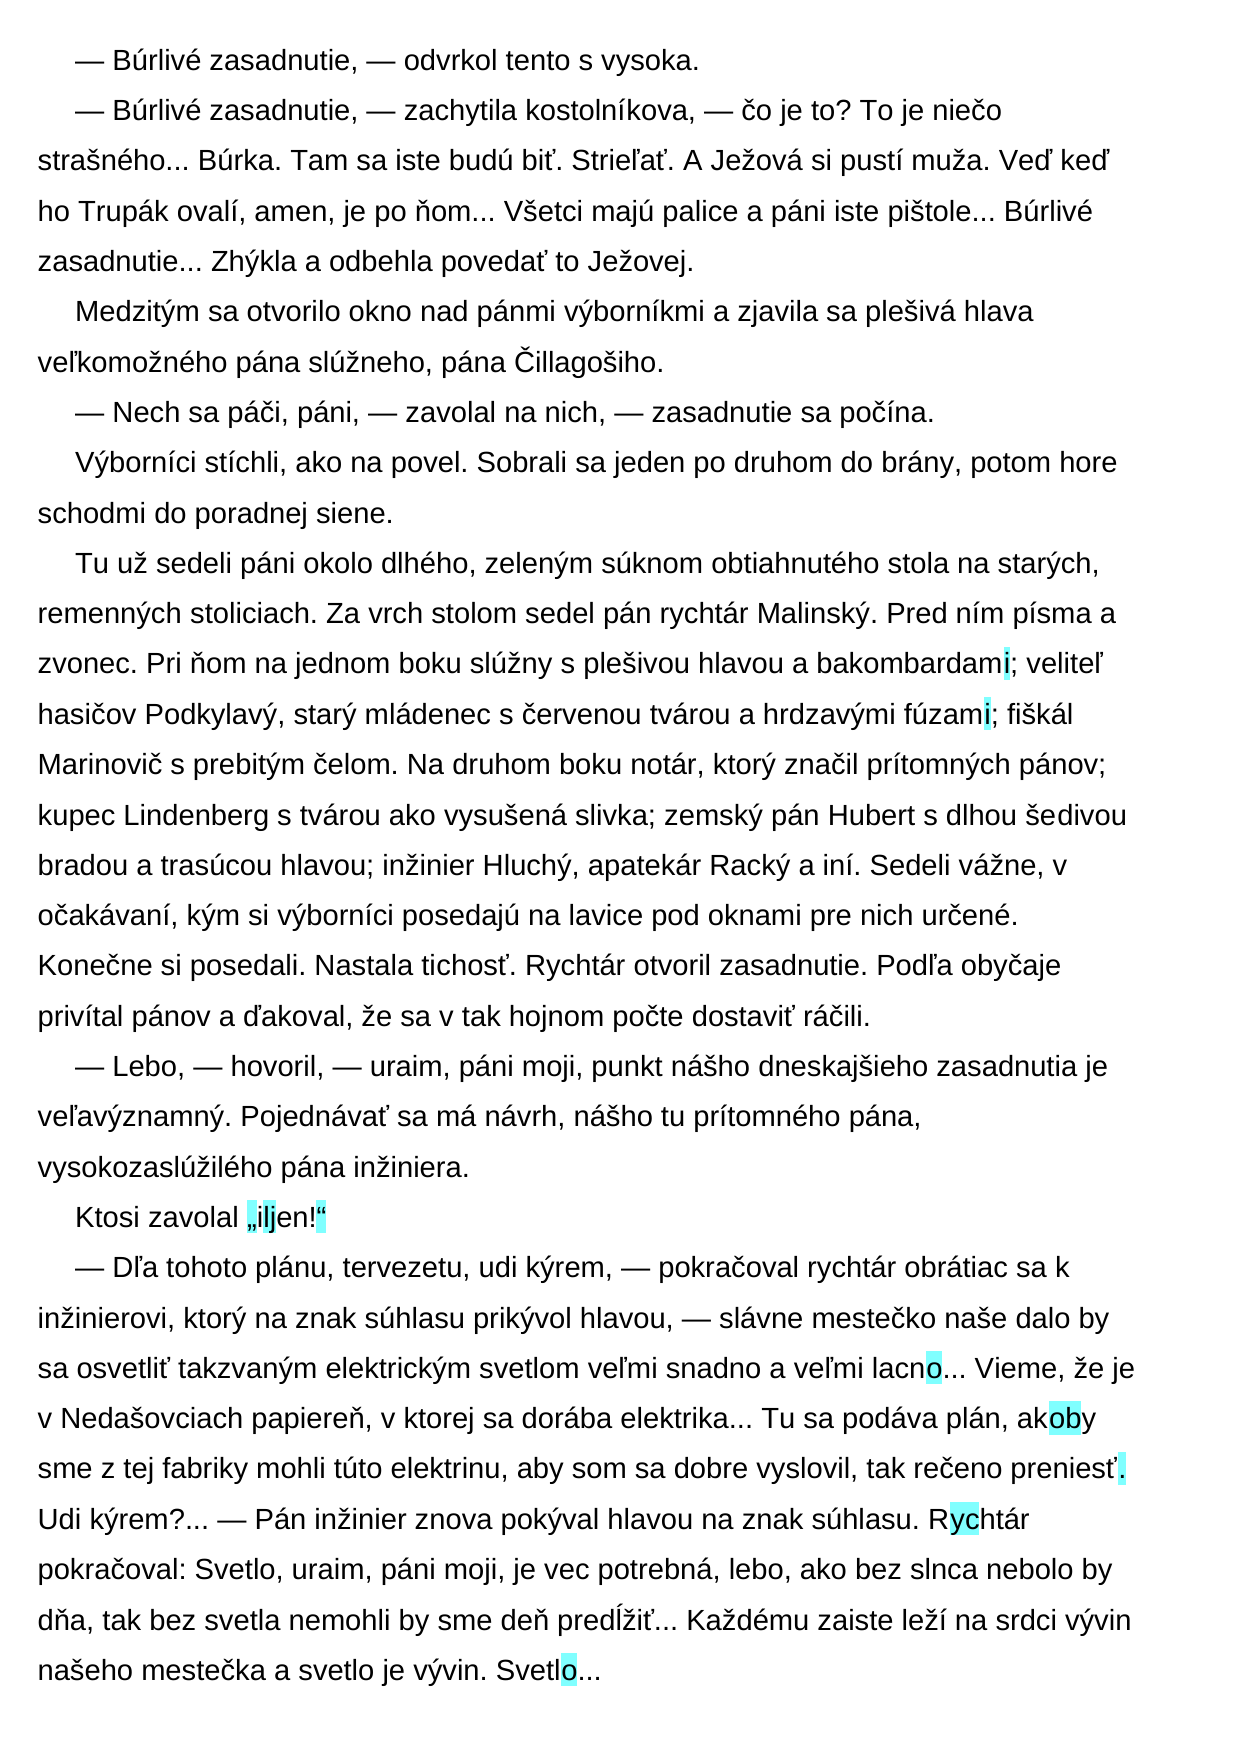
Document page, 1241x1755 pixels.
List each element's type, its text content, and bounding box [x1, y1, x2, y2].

text Ktosi zavolal „iljen!“ [37, 1200, 1136, 1233]
text — Lebo, — hovoril, — uraim, páni moji, punkt nášho dneskajšieho zasadnutia je veľavýznamný. Pojednávať sa má návrh, nášho tu prítomného pána, vysokozaslúžilého pána inžiniera. [37, 1049, 1136, 1183]
text Výborníci stíchli, ako na povel. Sobrali sa jeden po druhom do brány, potom hore schodmi do poradnej siene. [37, 445, 1136, 529]
text — Nech sa páči, páni, — zavolal na nich, — zasadnutie sa počína. [37, 395, 1136, 428]
text — Dľa tohoto plánu, tervezetu, udi kýrem, — pokračoval rychtár obrátiac sa k inžinierovi, ktorý na znak súhlasu prikývol hlavou, — slávne mestečko naše dalo by sa osvetliť takzvaným elektrickým svetlom veľmi snadno a veľmi lacno... Vieme, že je v Nedašovciach papiereň, v ktorej sa dorába elektrika... Tu sa podáva plán, akoby sme z tej fabriky mohli túto elektrinu, aby som sa dobre vyslovil, tak rečeno preniesť. Udi kýrem?... — Pán inžinier znova pokýval hlavou na znak súhlasu. Rychtár pokračoval: Svetlo, uraim, páni moji, je vec potrebná, lebo, ako bez slnca nebolo by dňa, tak bez svetla nemohli by sme deň predĺžiť... Každému zaiste leží na srdci vývin našeho mestečka a svetlo je vývin. Svetlo... [37, 1250, 1136, 1686]
text Medzitým sa otvorilo okno nad pánmi výborníkmi a zjavila sa plešivá hlava veľkomožného pána slúžneho, pána Čillagošiho. [37, 294, 1136, 378]
text Tu už sedeli páni okolo dlhého, zeleným súknom obtiahnutého stola na starých, remenných stoliciach. Za vrch stolom sedel pán rychtár Malinský. Pred ním písma a zvonec. Pri ňom na jednom boku slúžny s plešivou hlavou a bakombardami; veliteľ hasičov Podkylavý, starý mládenec s červenou tvárou a hrdzavými fúzami; fiškál Marinovič s pre­bitým čelom. Na druhom boku notár, ktorý značil prítomných pánov; kupec Lindenberg s tvárou ako vysušená slivka; zemský pán Hubert s dlhou še­divou bradou a trasúcou hlavou; inžinier Hluchý, apatekár Racký a iní. Sedeli vážne, v očakávaní, kým si výborníci posedajú na lavice pod oknami pre nich určené. Konečne si posedali. Nastala ti­chosť. Rychtár otvoril zasadnutie. Podľa obyčaje privítal pánov a ďakoval, že sa v tak hojnom počte dostaviť ráčili. [37, 546, 1136, 1032]
text — Búrlivé zasadnutie, — zachytila kostolní­kova, — čo je to? To je niečo strašného... Búrka. Tam sa iste budú biť. Strieľať. A Ježová si pustí muža. Veď keď ho Trupák ovalí, amen, je po ňom... Všetci majú palice a páni iste pištole... Búrlivé za­sadnutie... Zhýkla a odbehla povedať to Ježovej. [37, 93, 1136, 278]
text — Búrlivé zasadnutie, — odvrkol tento s vysoka. [37, 43, 1136, 76]
